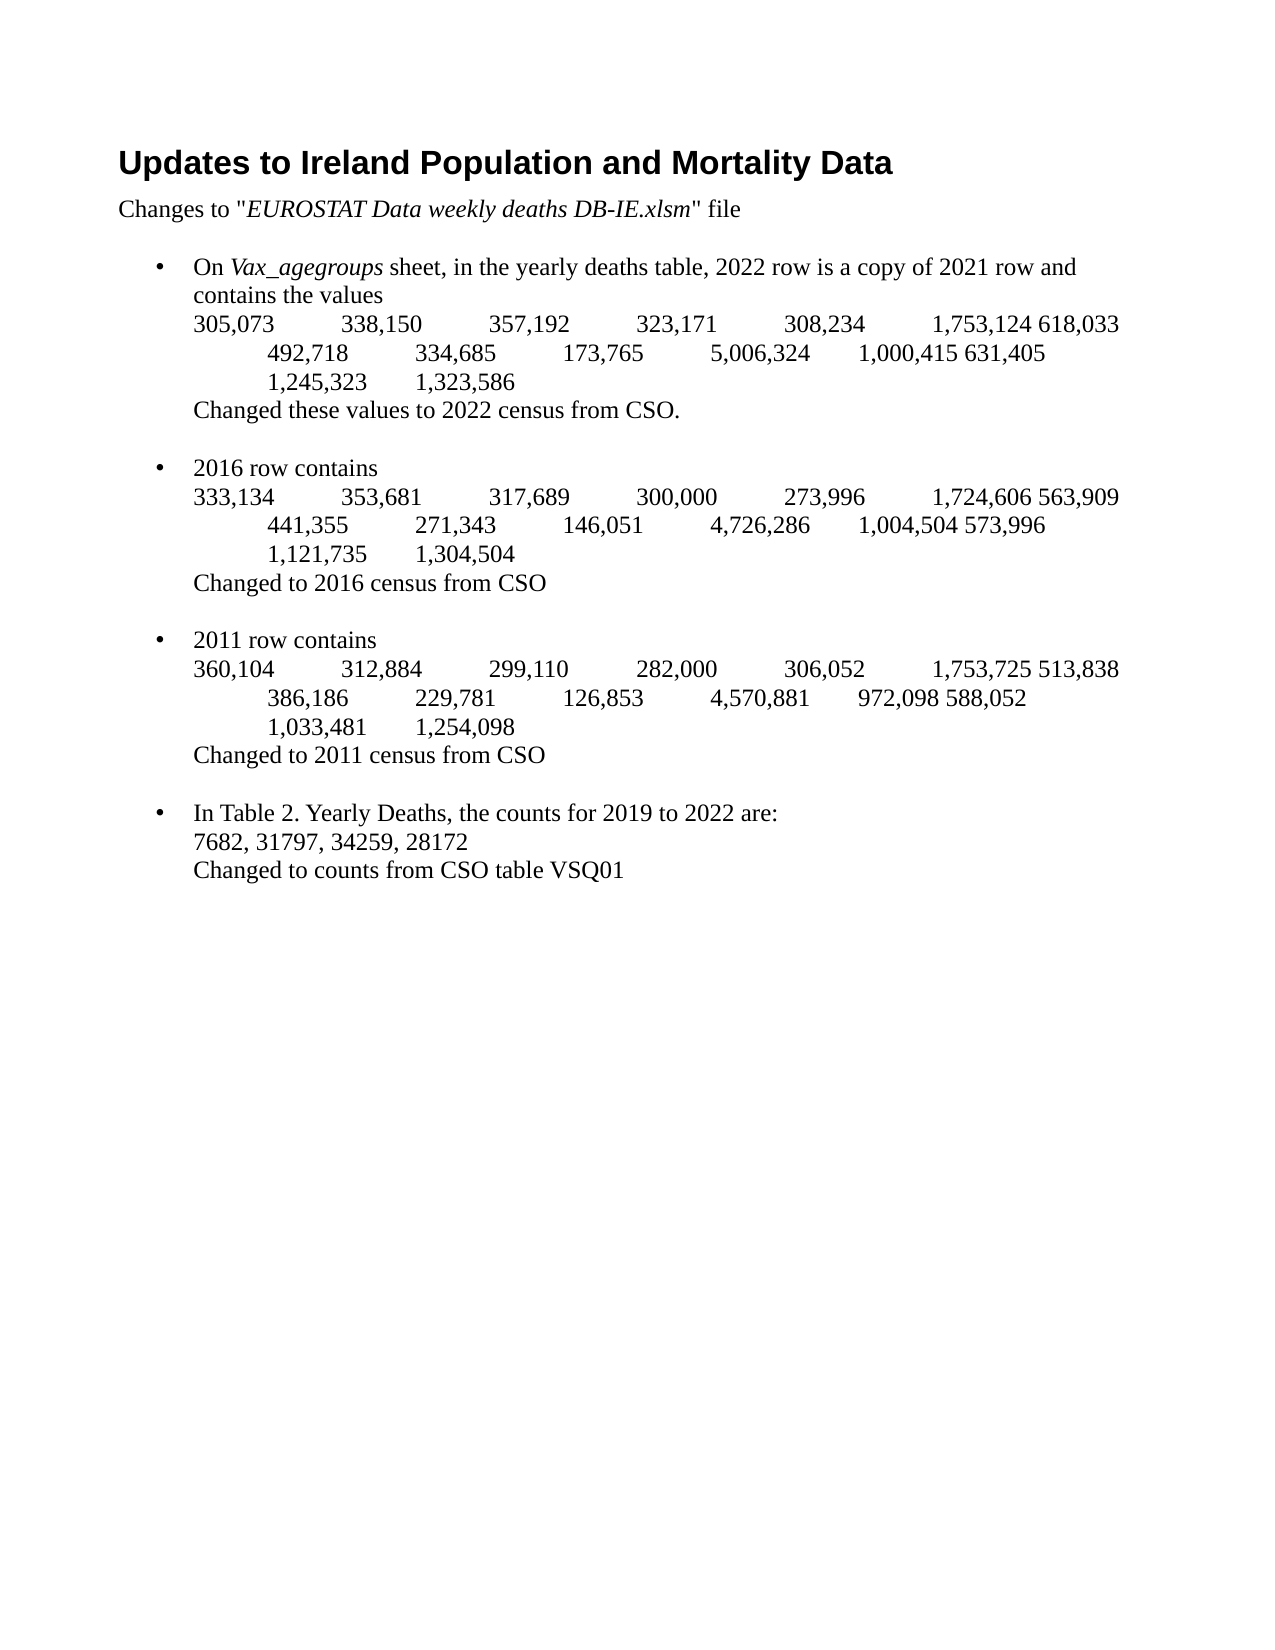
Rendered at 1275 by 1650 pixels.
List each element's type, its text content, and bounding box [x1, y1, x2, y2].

list On Vax_agegroups sheet, in the yearly deaths table, 2022 row is a copy of 2021 row and contains the values 305,073 338,150 357,192 323,171 308,234 1,753,124 618,033 492,718 334,685 173,765 5,006,324 1,000,415 631,405 1,245,323 1,323,586 Changed these values to 2022 census from CSO. [156, 252, 1157, 453]
list In Table 2. Yearly Deaths, the counts for 2019 to 2022 are: 7682, 31797, 34259, 28172 Changed to counts from CSO table VSQ01 [156, 798, 1157, 942]
text Changes to "EUROSTAT Data weekly deaths DB-IE.xlsm" file [118, 194, 1157, 223]
subtitle Updates to Ireland Population and Mortality Data [118, 143, 1157, 182]
list 2011 row contains 360,104 312,884 299,110 282,000 306,052 1,753,725 513,838 386,186 229,781 126,853 4,570,881 972,098 588,052 1,033,481 1,254,098 Changed to 2011 census from CSO [156, 626, 1157, 798]
list 2016 row contains 333,134 353,681 317,689 300,000 273,996 1,724,606 563,909 441,355 271,343 146,051 4,726,286 1,004,504 573,996 1,121,735 1,304,504 Changed to 2016 census from CSO [156, 453, 1157, 626]
